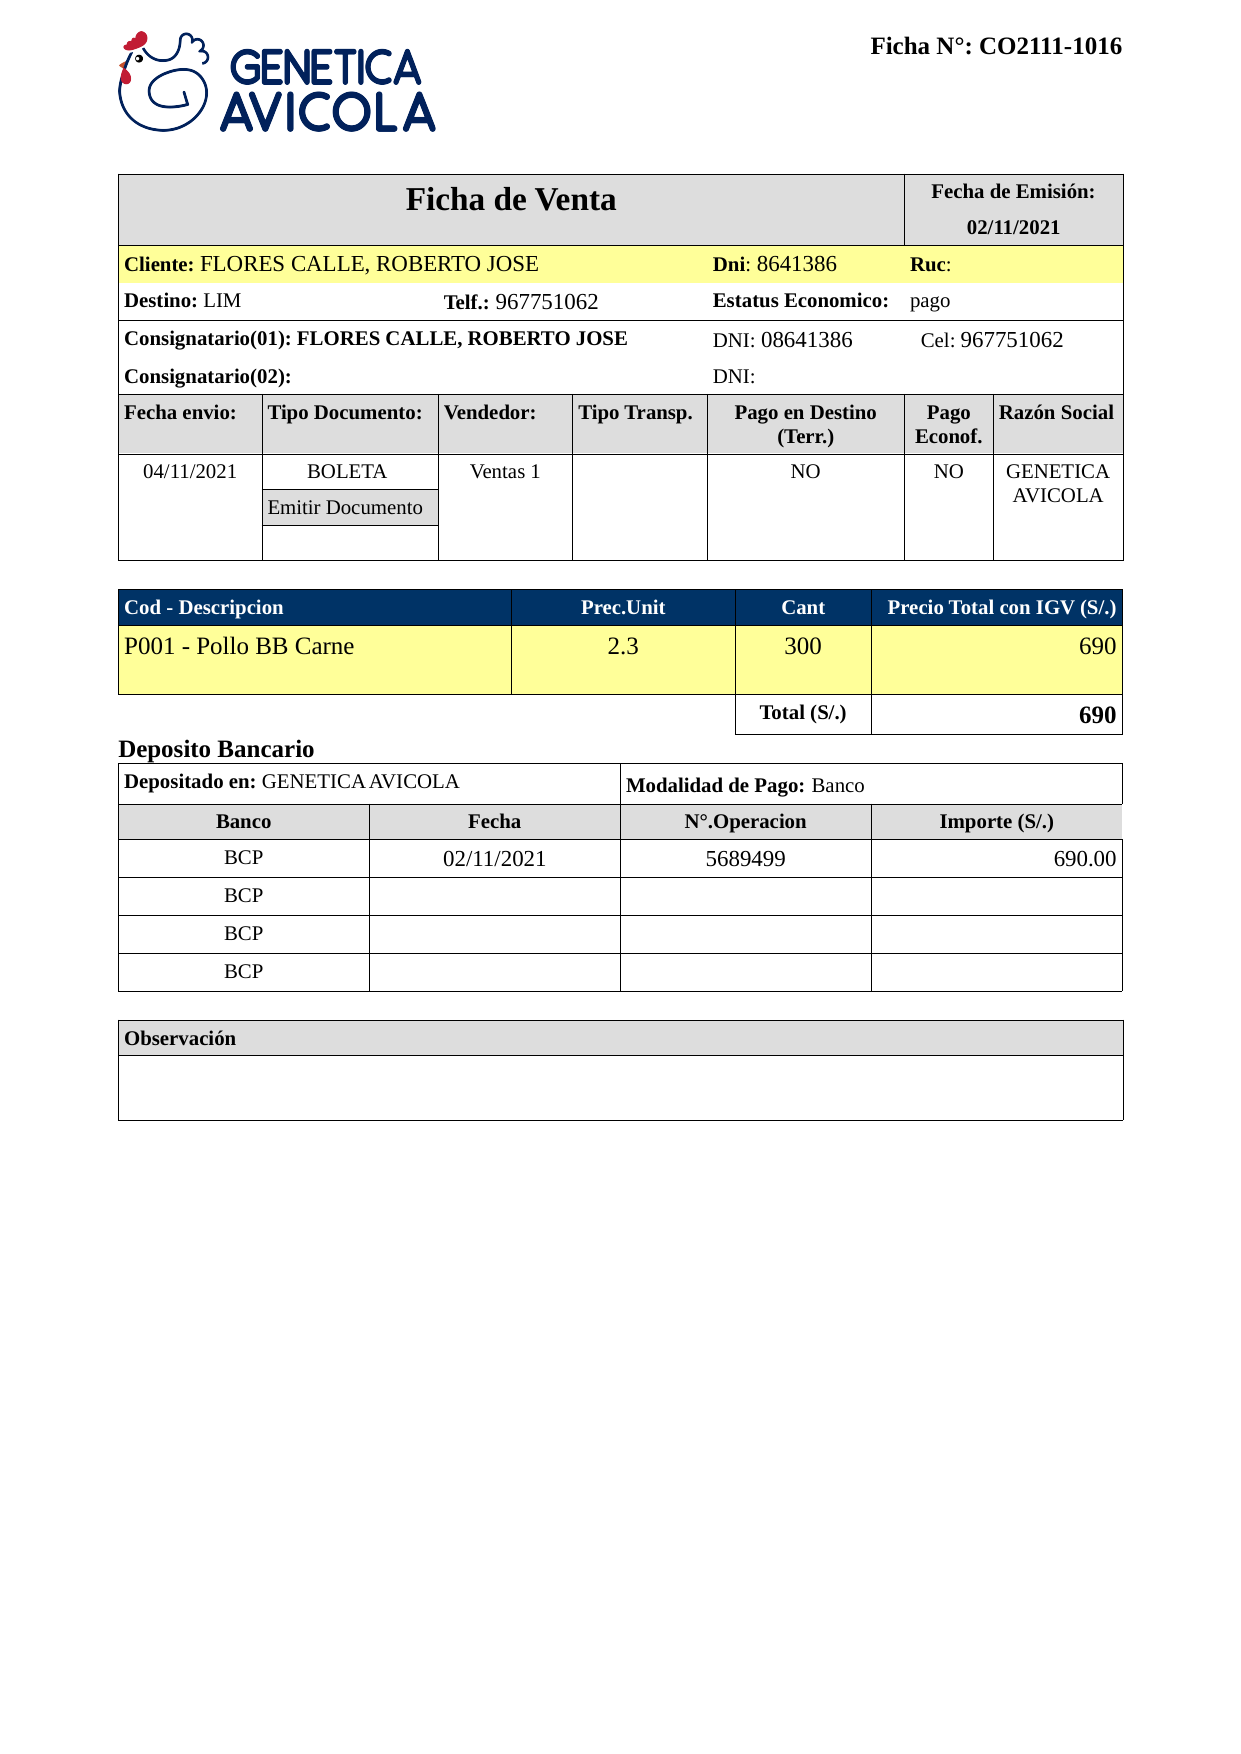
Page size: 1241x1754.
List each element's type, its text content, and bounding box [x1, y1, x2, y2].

picture [118, 31, 436, 132]
table_cell DNI: [707, 358, 1123, 394]
table_cell N°.Operacion [621, 805, 871, 839]
table_cell Ventas 1 [439, 455, 572, 560]
table_cell [370, 878, 620, 915]
table_cell Cel: 967751062 [915, 321, 1123, 358]
table_cell 690 [872, 695, 1122, 734]
table_header Modalidad de Pago: Banco [621, 764, 1122, 803]
table_header Precio Total con IGV (S/.) [872, 590, 1122, 625]
text Deposito Bancario [118, 734, 1122, 763]
table_cell BCP [119, 954, 369, 991]
table_cell BCP [119, 840, 369, 877]
table_cell 690 [872, 626, 1122, 694]
table_header Cod - Descripcion [119, 590, 511, 625]
table_cell 02/11/2021 [905, 209, 1123, 245]
table_cell Fecha envio: [119, 395, 262, 453]
table_cell [118, 695, 511, 734]
table_cell Consignatario(02): [119, 358, 707, 394]
table_header Ficha de Venta [119, 175, 904, 245]
table_header Cant [736, 590, 871, 625]
table_cell Total (S/.) [736, 695, 871, 734]
table_cell GENETICA AVICOLA [994, 455, 1123, 560]
table_cell Razón Social [994, 395, 1123, 453]
table_cell 690.00 [872, 840, 1122, 877]
table_cell Banco [119, 805, 369, 839]
table_cell Destino: LIM [119, 283, 438, 320]
table_header Prec.Unit [512, 590, 735, 625]
table_cell BOLETA [263, 455, 438, 489]
table_cell [621, 916, 871, 953]
table_cell Emitir Documento [263, 490, 438, 525]
table_cell 2.3 [512, 626, 735, 694]
table_cell DNI: 08641386 [707, 321, 915, 358]
table_cell NO [905, 455, 993, 560]
table_cell 04/11/2021 [119, 455, 262, 560]
table_cell [872, 916, 1122, 953]
table_cell pago [904, 283, 1123, 320]
table_cell [872, 878, 1122, 915]
table_cell P001 - Pollo BB Carne [119, 626, 511, 694]
table_cell [370, 954, 620, 991]
table_cell [370, 916, 620, 953]
table_cell [119, 1056, 1123, 1119]
table_cell Pago Econof. [905, 395, 993, 453]
table_cell BCP [119, 916, 369, 953]
table_cell Cliente: FLORES CALLE, ROBERTO JOSE [119, 246, 707, 283]
table_cell [263, 526, 438, 560]
table_cell Ruc: [904, 246, 1123, 283]
table_cell Consignatario(01): FLORES CALLE, ROBERTO JOSE [119, 321, 707, 358]
table_cell [621, 954, 871, 991]
table_cell Tipo Documento: [263, 395, 438, 453]
table_cell Vendedor: [439, 395, 572, 453]
table_cell BCP [119, 878, 369, 915]
table_cell 5689499 [621, 840, 871, 877]
table_cell Importe (S/.) [872, 805, 1122, 839]
table_cell Telf.: 967751062 [438, 283, 707, 320]
table_header Depositado en: GENETICA AVICOLA [119, 764, 620, 803]
table_cell Tipo Transp. [573, 395, 707, 453]
table_cell [511, 695, 735, 734]
table_header Observación [119, 1021, 1123, 1055]
table_cell [872, 954, 1122, 991]
table_header Fecha de Emisión: [905, 175, 1123, 209]
table_cell [573, 455, 707, 560]
table_cell Estatus Economico: [707, 283, 904, 320]
table_cell [621, 878, 871, 915]
table_cell Pago en Destino (Terr.) [708, 395, 904, 453]
table_cell Dni: 8641386 [707, 246, 904, 283]
table_cell 300 [736, 626, 871, 694]
table_cell 02/11/2021 [370, 840, 620, 877]
table_cell Fecha [370, 805, 620, 839]
table_cell NO [708, 455, 904, 560]
